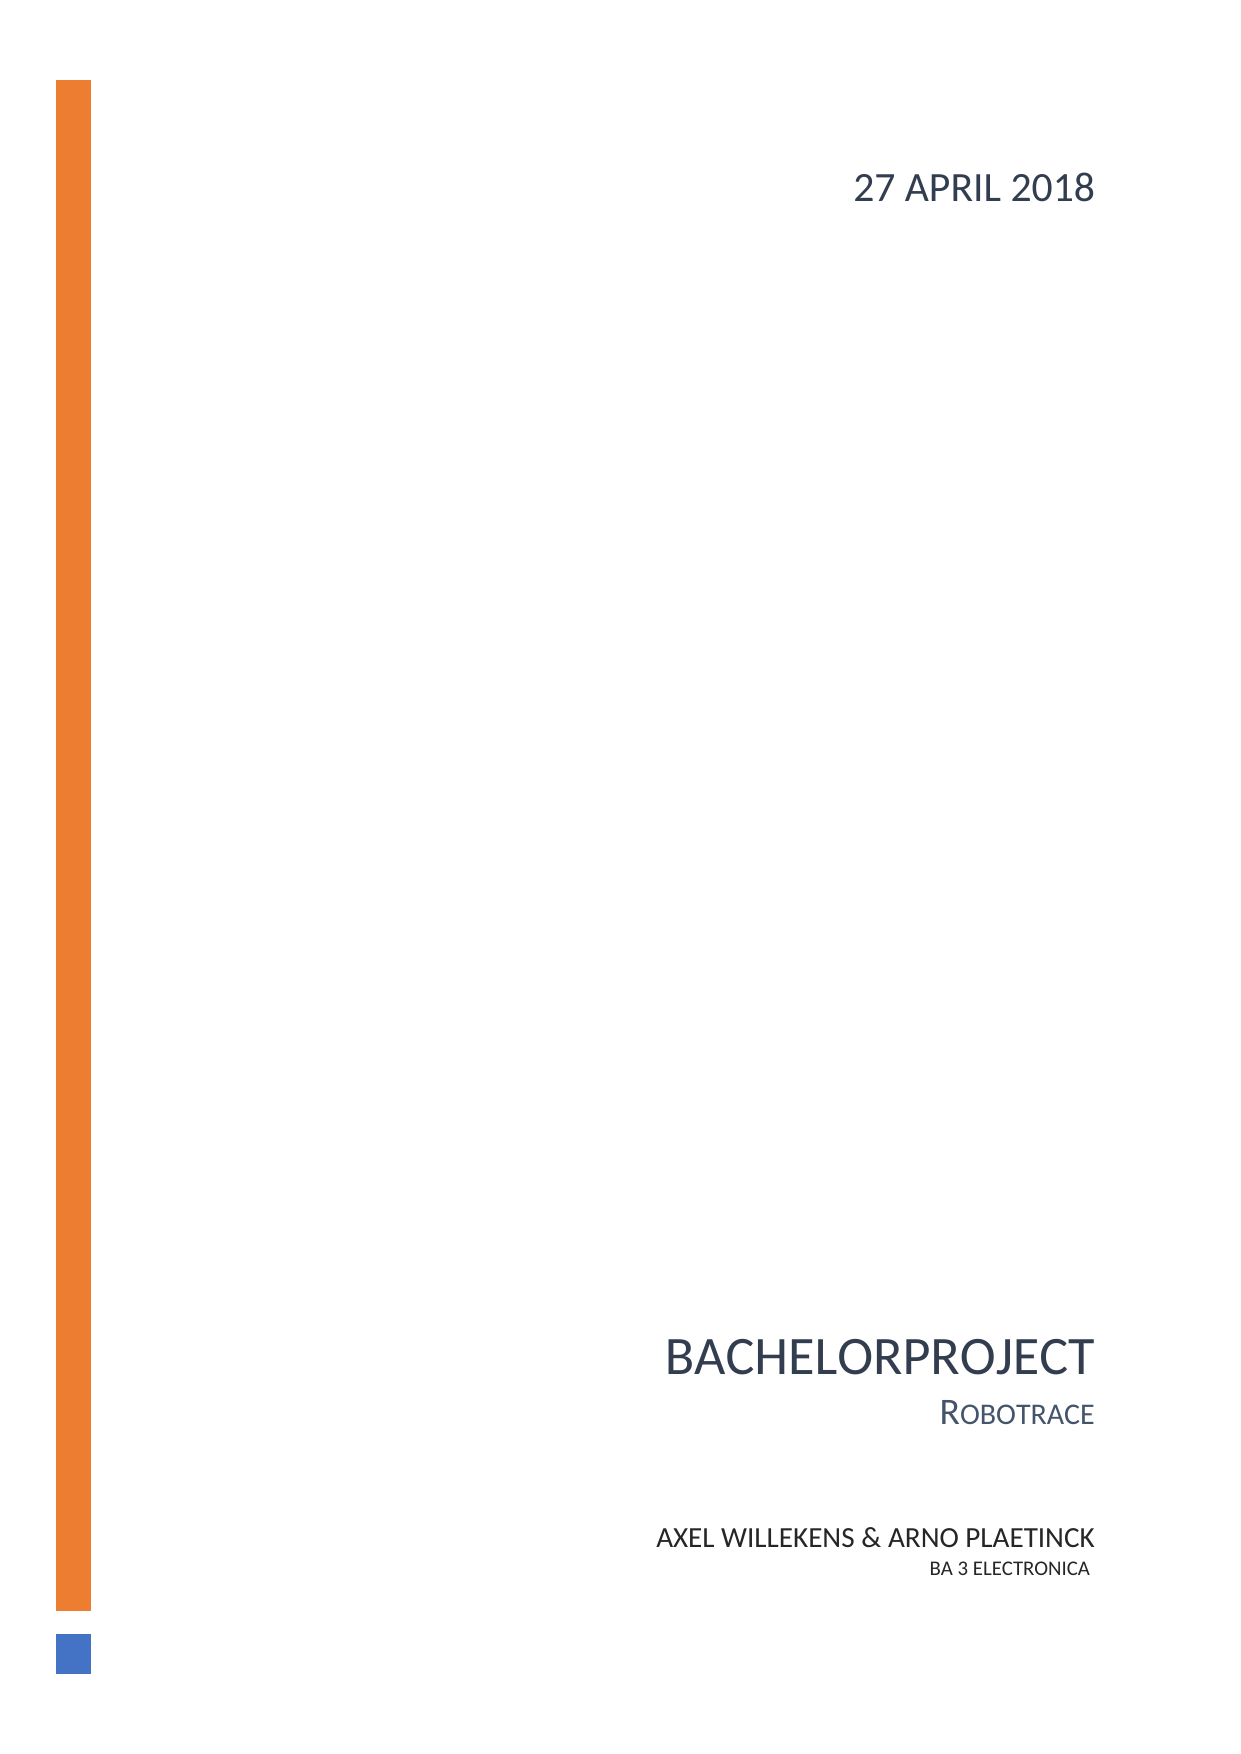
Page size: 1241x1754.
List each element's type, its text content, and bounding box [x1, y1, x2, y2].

text Axel willekens & arno plaetinck [186, 1519, 1095, 1555]
text Robotrace [186, 1388, 1095, 1434]
text BachelorProject [186, 1322, 1095, 1388]
text Ba 3 Electronica [186, 1555, 1095, 1581]
text 27 april 2018 [186, 161, 1095, 211]
